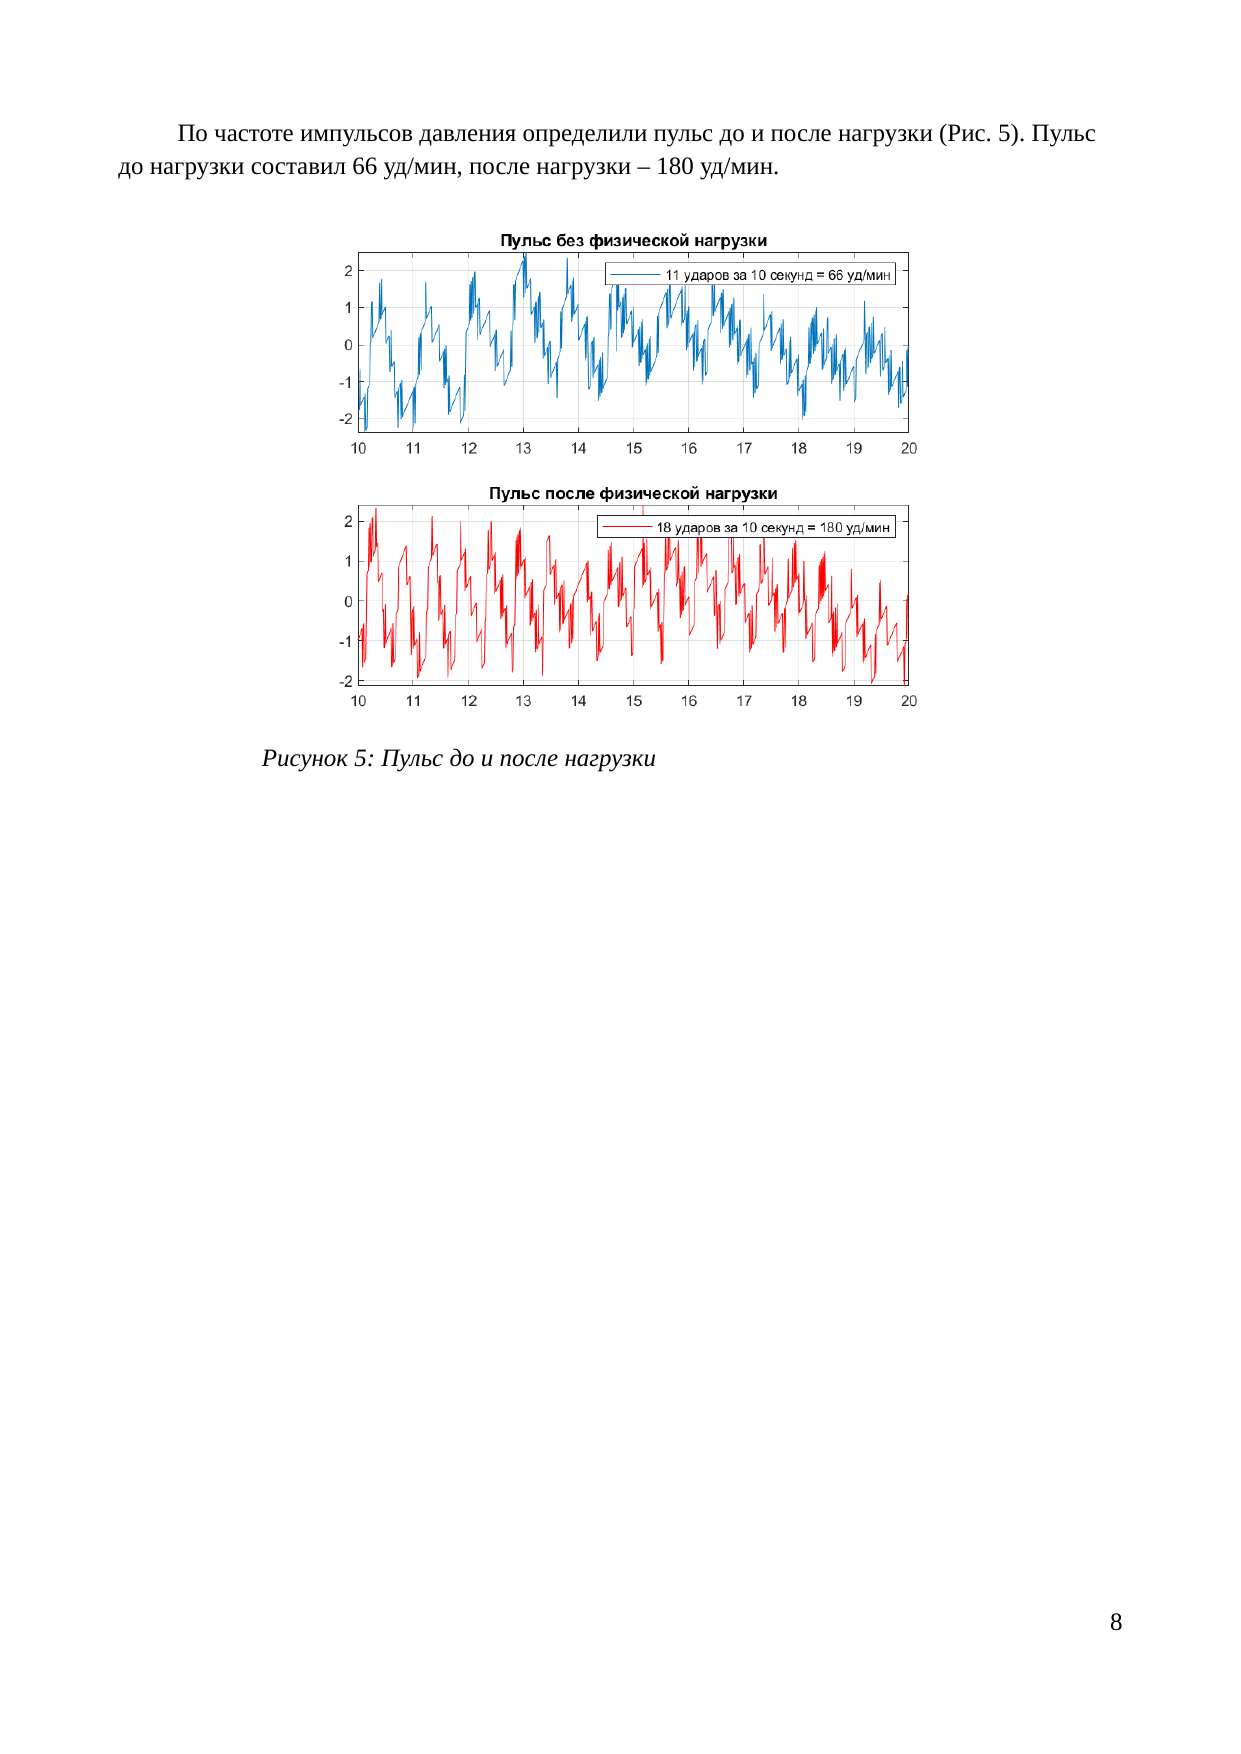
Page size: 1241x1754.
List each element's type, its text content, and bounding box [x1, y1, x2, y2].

picture [265, 211, 975, 744]
text По частоте импульсов давления определили пульс до и после нагрузки (Рис. 5). Пульс до нагрузки составил 66 уд/мин, после нагрузки – 180 уд/мин. [118, 118, 1122, 180]
text Рисунок 5: Пульс до и после нагрузки [262, 211, 979, 772]
